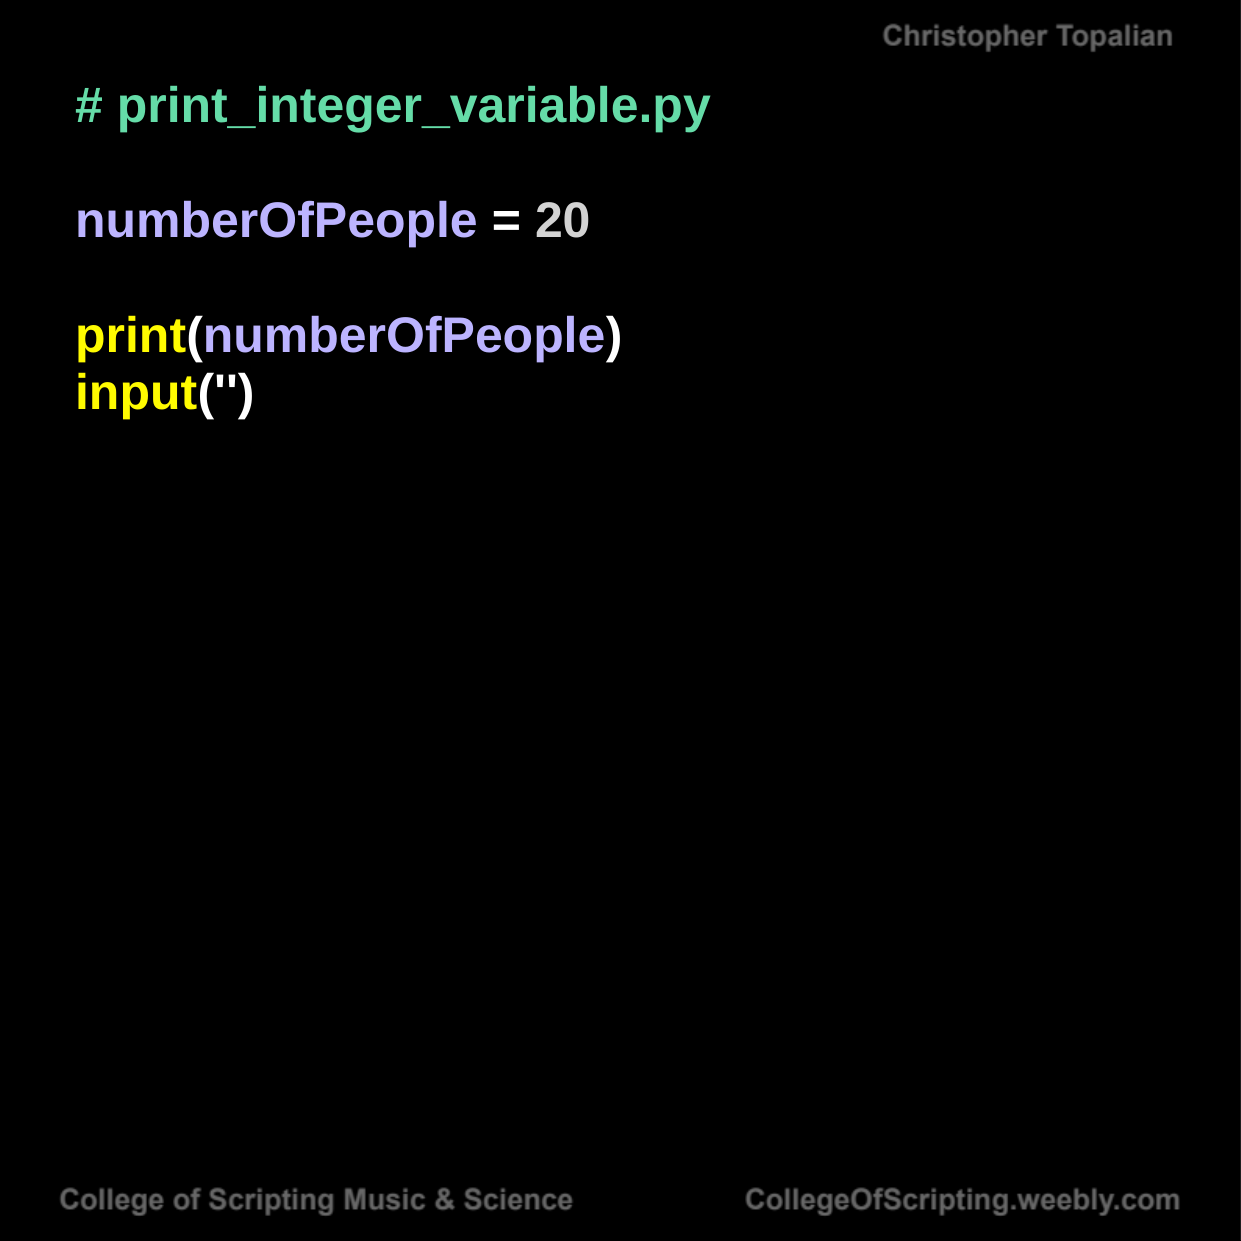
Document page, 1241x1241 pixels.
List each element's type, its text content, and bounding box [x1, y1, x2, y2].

text numberOfPeople = 20 [75, 190, 1166, 247]
text print(numberOfPeople) [75, 305, 1166, 362]
text # print_integer_variable.py [75, 75, 1166, 132]
text input('') [75, 362, 1166, 420]
